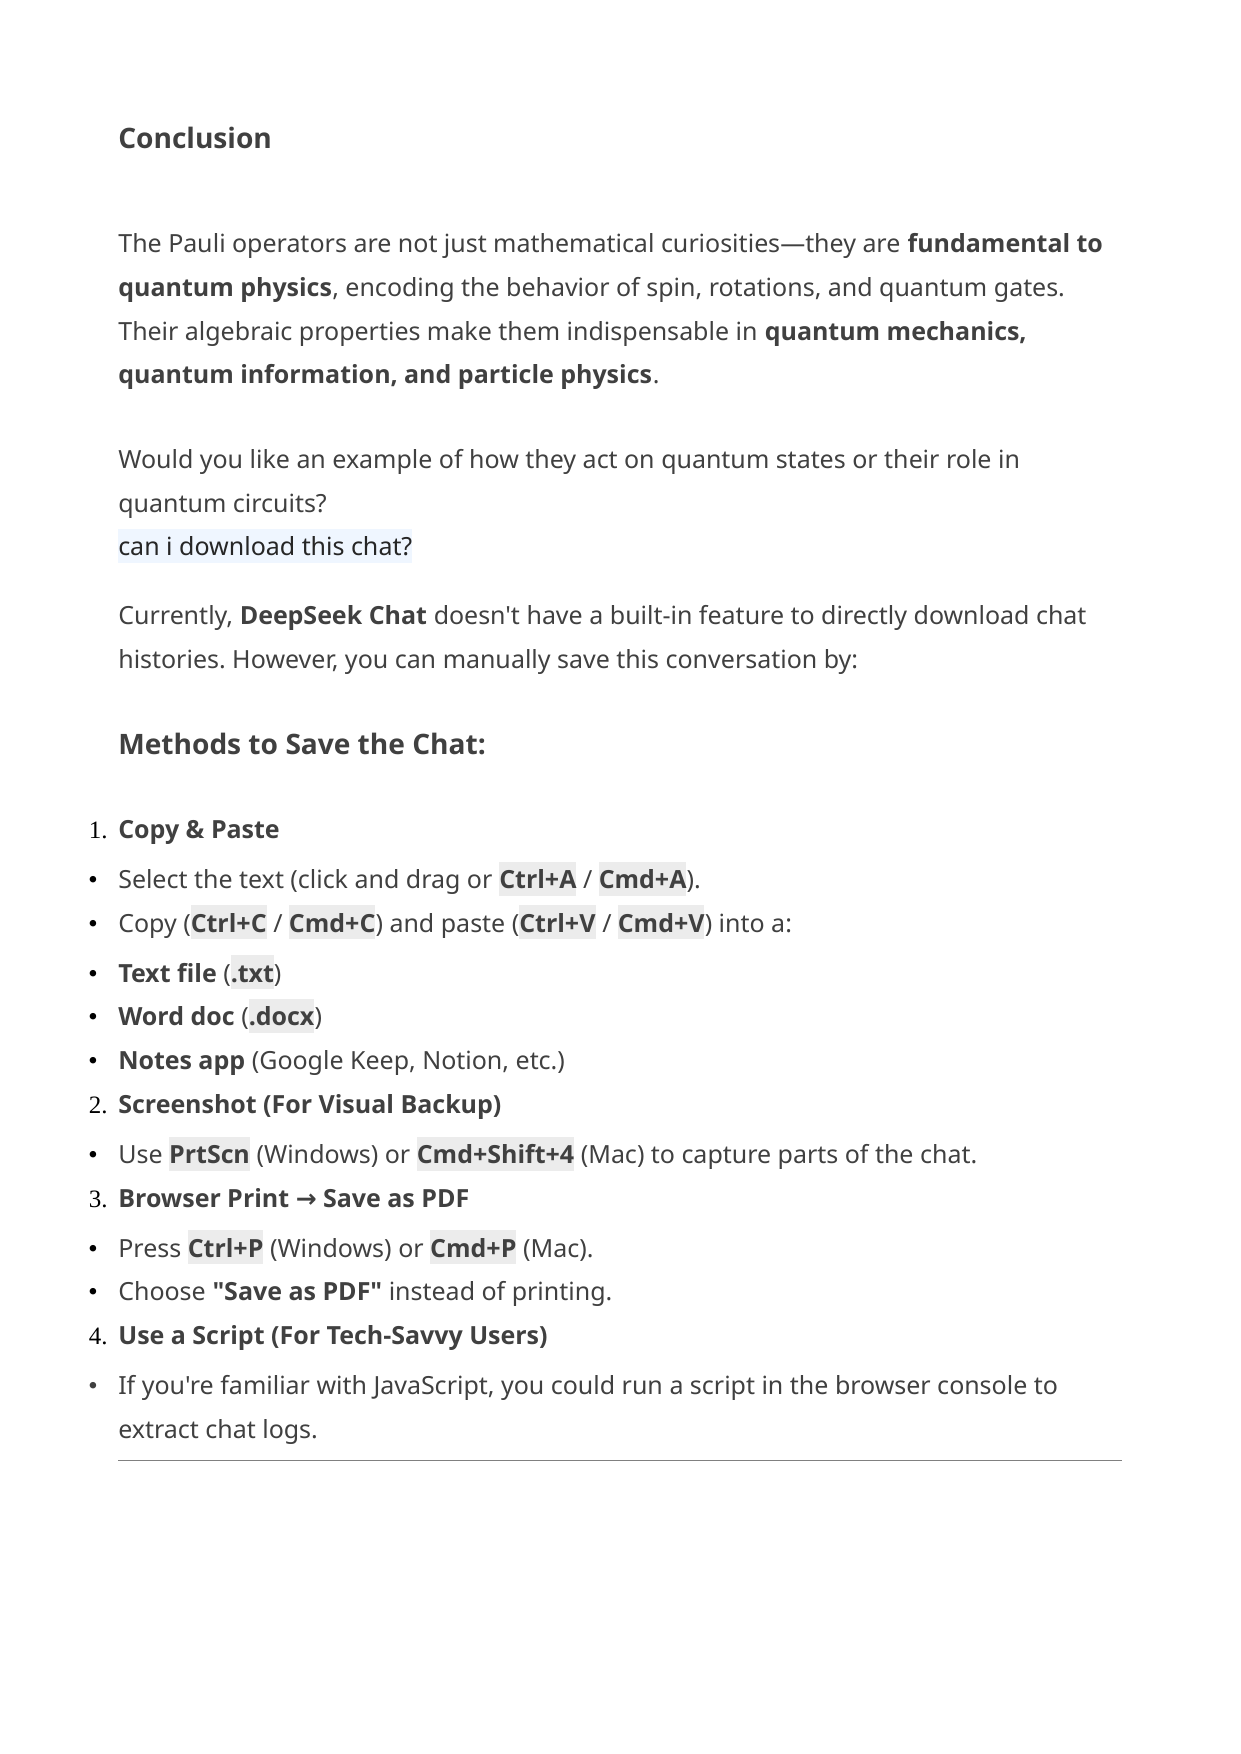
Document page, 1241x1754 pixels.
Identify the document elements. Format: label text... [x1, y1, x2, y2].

subtitle Conclusion [118, 118, 1122, 156]
list Screenshot (For Visual Backup) [118, 1077, 1122, 1121]
list Use PrtScn (Windows) or Cmd+Shift+4 (Mac) to capture parts of the chat. [118, 1127, 1122, 1171]
list Press Ctrl+P (Windows) or Cmd+P (Mac). [118, 1221, 1122, 1264]
subtitle Methods to Save the Chat: [118, 724, 1122, 762]
list Use a Script (For Tech-Savvy Users) [118, 1308, 1122, 1352]
list Browser Print → Save as PDF [118, 1171, 1122, 1214]
text The Pauli operators are not just mathematical curiosities—they are fundamental to quantum physics, encoding the behavior of spin, rotations, and quantum gates. Their algebraic properties make them indispensable in quantum mechanics, quantum information, and particle physics. [118, 216, 1122, 391]
text Would you like an example of how they act on quantum states or their role in quantum circuits? [118, 432, 1122, 519]
text Currently, DeepSeek Chat doesn't have a built-in feature to directly download chat histories. However, you can manually save this conversation by: [118, 588, 1122, 676]
list If you're familiar with JavaScript, you could run a script in the browser console to extract chat logs. [118, 1358, 1122, 1446]
list Text file (.txt) [118, 946, 1122, 989]
list Select the text (click and drag or Ctrl+A / Cmd+A). [118, 852, 1122, 896]
list Copy (Ctrl+C / Cmd+C) and paste (Ctrl+V / Cmd+V) into a: [118, 896, 1122, 939]
list Notes app (Google Keep, Notion, etc.) [118, 1033, 1122, 1077]
list Word doc (.docx) [118, 989, 1122, 1033]
list Choose "Save as PDF" instead of printing. [118, 1264, 1122, 1308]
text can i download this chat? [118, 519, 1122, 563]
list Copy & Paste [118, 802, 1122, 846]
